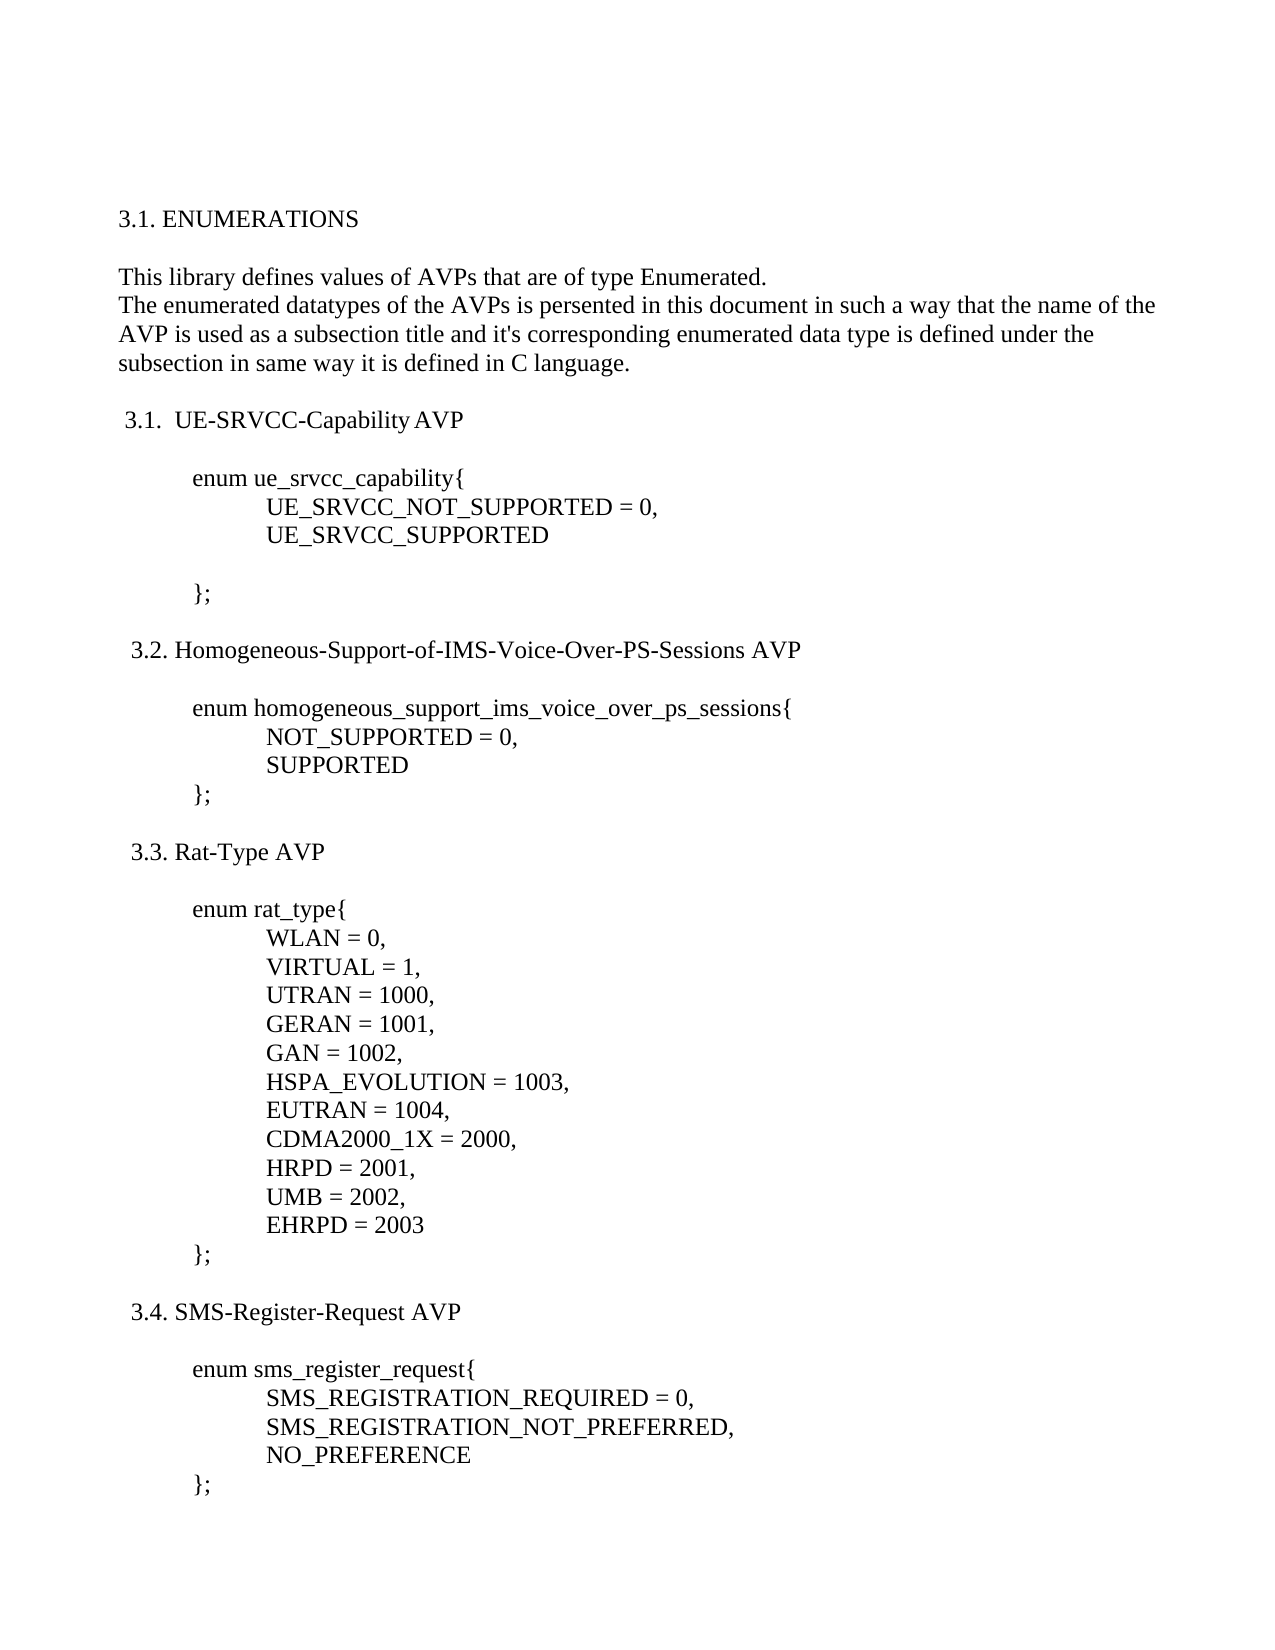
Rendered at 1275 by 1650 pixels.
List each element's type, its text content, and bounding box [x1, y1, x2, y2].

text 3.1. UE-SRVCC-Capability AVP [118, 406, 1157, 434]
text 3.3. Rat-Type AVP [118, 837, 1157, 866]
text UE_SRVCC_NOT_SUPPORTED = 0, [118, 492, 1157, 521]
text NOT_SUPPORTED = 0, [118, 722, 1157, 751]
text }; [118, 779, 1157, 808]
text VIRTUAL = 1, [118, 952, 1157, 981]
text GERAN = 1001, [118, 1009, 1157, 1038]
text SUPPORTED [118, 751, 1157, 779]
text EUTRAN = 1004, [118, 1096, 1157, 1124]
text 3.2. Homogeneous-Support-of-IMS-Voice-Over-PS-Sessions AVP enum homogeneous_support_ims_voice_over_ps_sessions{ [118, 636, 1157, 722]
text UE_SRVCC_SUPPORTED [118, 521, 1157, 549]
text SMS_REGISTRATION_REQUIRED = 0, [118, 1383, 1157, 1412]
text CDMA2000_1X = 2000, [118, 1124, 1157, 1153]
text enum rat_type{ [118, 866, 1157, 923]
text 3.1. ENUMERATIONS [118, 204, 1157, 233]
text AVP is used as a subsection title and it's corresponding enumerated data type is defined under the [118, 319, 1157, 348]
text This library defines values of AVPs that are of type Enumerated. [118, 262, 1157, 291]
text HRPD = 2001, [118, 1153, 1157, 1182]
text SMS_REGISTRATION_NOT_PREFERRED, [118, 1412, 1157, 1441]
text enum ue_srvcc_capability{ [118, 463, 1157, 492]
text }; [118, 1469, 1157, 1498]
text subsection in same way it is defined in C language. [118, 348, 1157, 377]
text }; [118, 1239, 1157, 1268]
text GAN = 1002, [118, 1038, 1157, 1067]
text [118, 118, 1157, 204]
text The enumerated datatypes of the AVPs is persented in this document in such a way that the name of the [118, 291, 1157, 319]
text NO_PREFERENCE [118, 1441, 1157, 1469]
text 3.4. SMS-Register-Request AVP enum sms_register_request{ [118, 1297, 1157, 1383]
text EHRPD = 2003 [118, 1211, 1157, 1239]
text UMB = 2002, [118, 1182, 1157, 1211]
text }; [118, 578, 1157, 607]
text WLAN = 0, [118, 923, 1157, 952]
text HSPA_EVOLUTION = 1003, [118, 1067, 1157, 1096]
text UTRAN = 1000, [118, 981, 1157, 1009]
